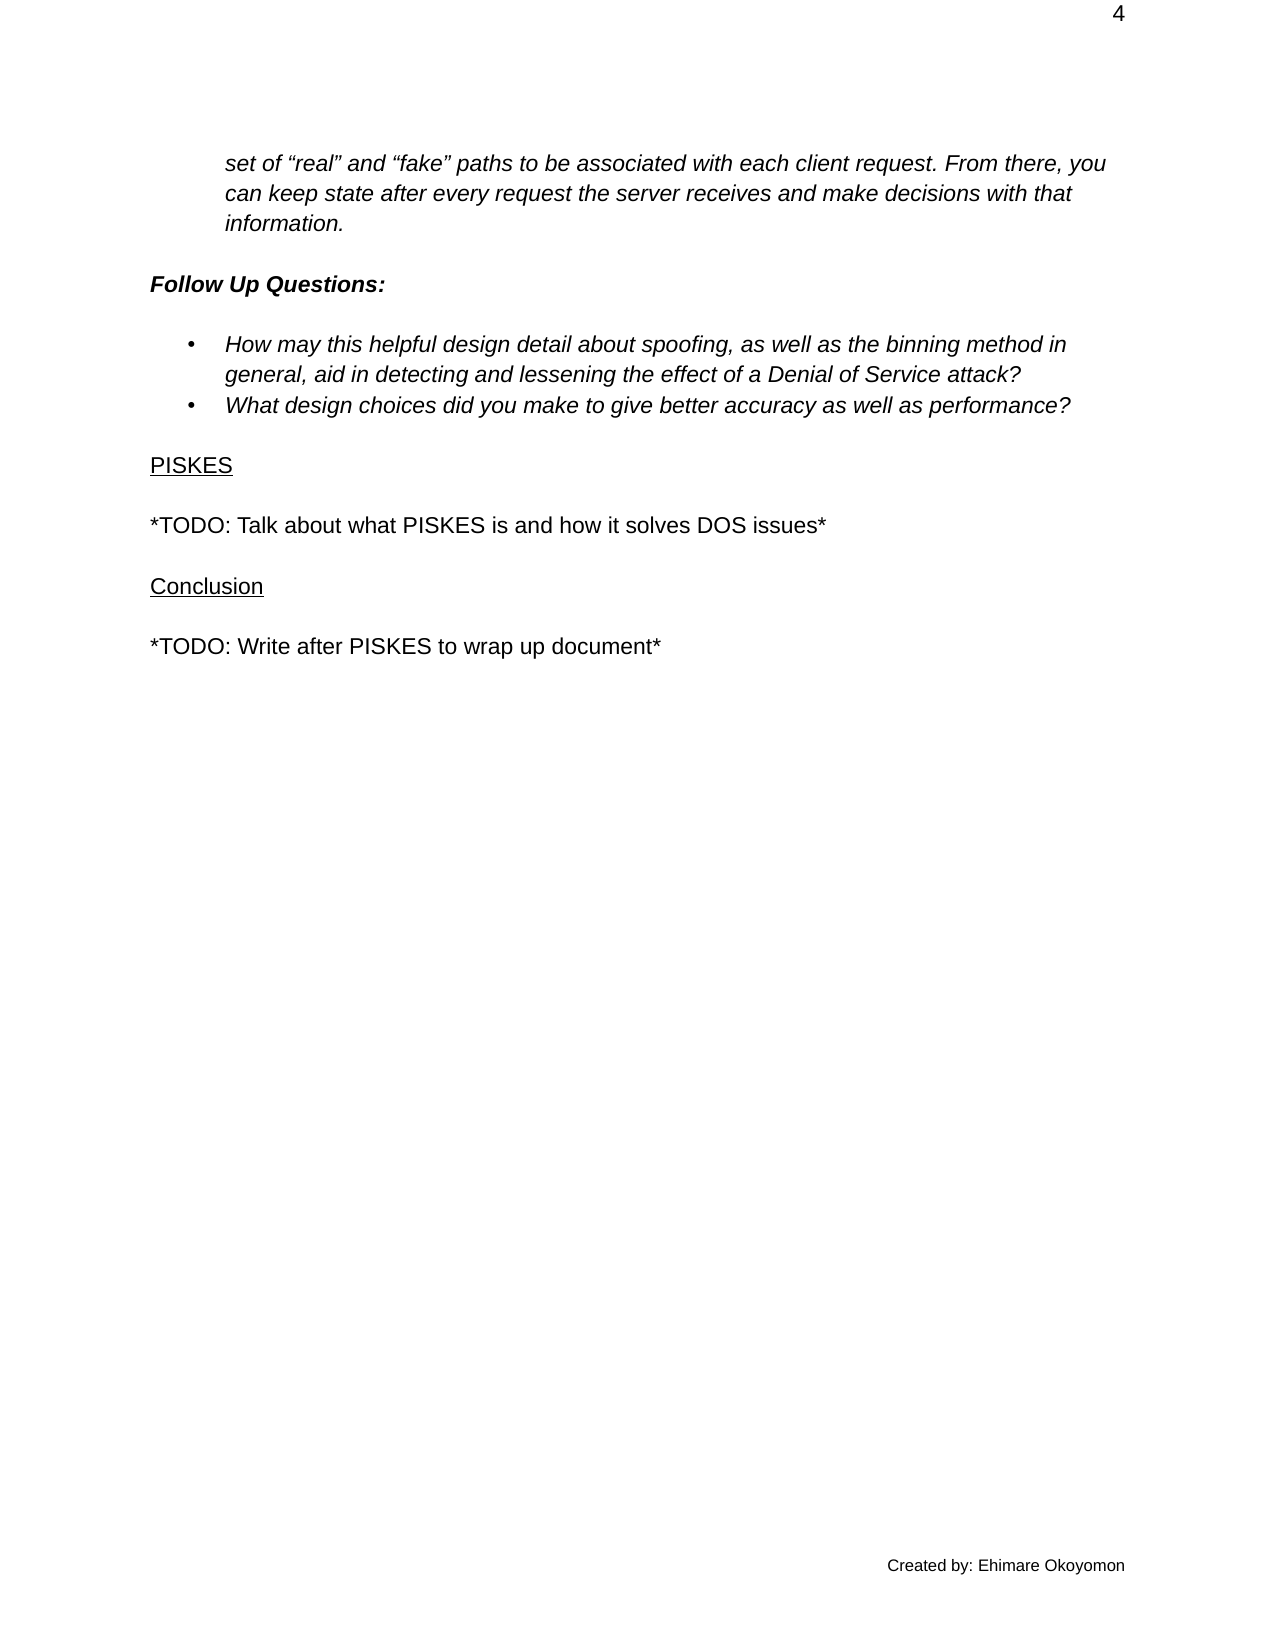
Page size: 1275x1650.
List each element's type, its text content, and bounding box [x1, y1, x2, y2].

text PISKES [150, 452, 1125, 478]
text Conclusion [150, 573, 1125, 599]
list How may this helpful design detail about spoofing, as well as the binning method in general, aid in detecting and lessening the effect of a Denial of Service attack? [187, 331, 1125, 388]
list What design choices did you make to give better accuracy as well as performance? [187, 392, 1125, 418]
list set of “real” and “fake” paths to be associated with each client request. From there, you can keep state after every request the server receives and make decisions with that information. [187, 150, 1125, 237]
text Follow Up Questions: [150, 271, 1125, 297]
text *TODO: Talk about what PISKES is and how it solves DOS issues* [150, 512, 1125, 539]
text *TODO: Write after PISKES to wrap up document* [150, 633, 1125, 660]
